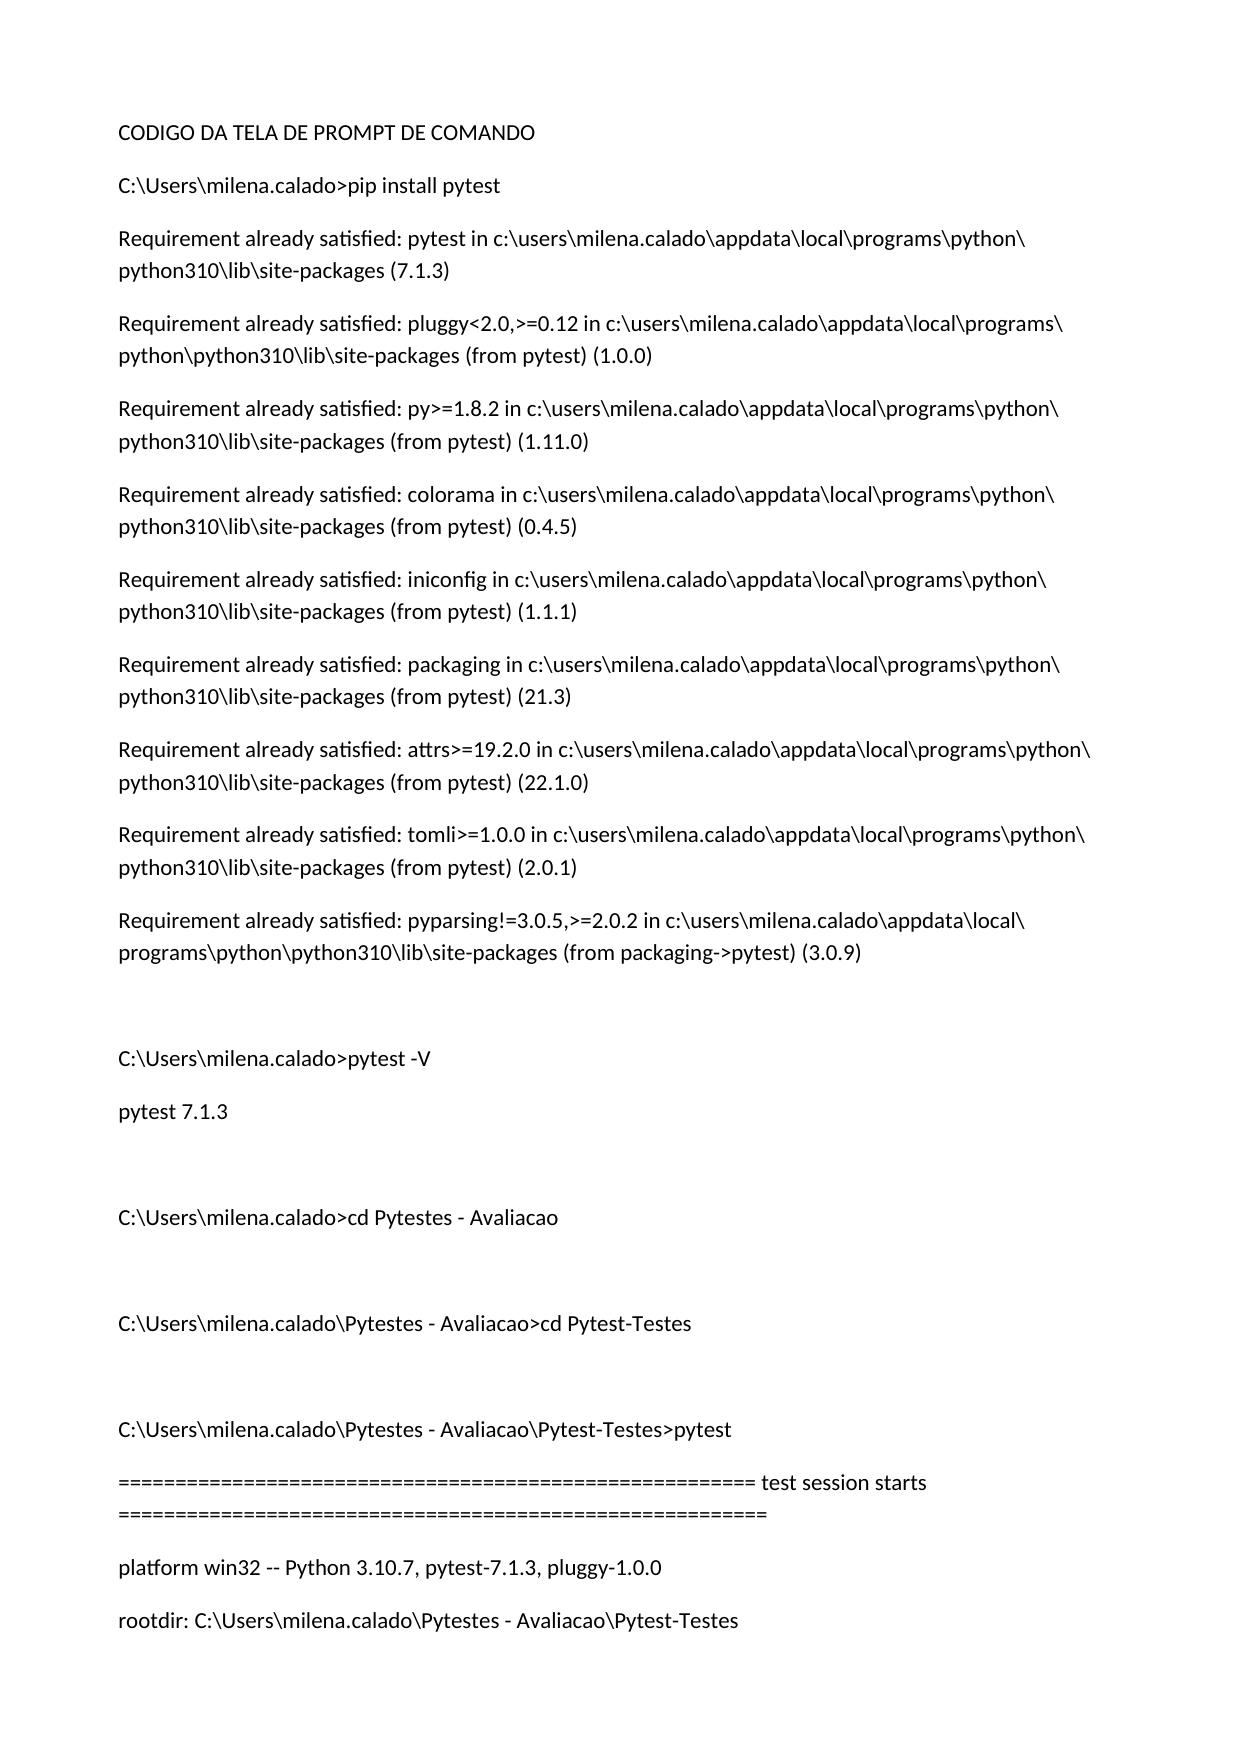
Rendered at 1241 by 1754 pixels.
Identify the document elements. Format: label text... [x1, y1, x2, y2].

text C:\Users\milena.calado>pytest -V [118, 1044, 1122, 1072]
text Requirement already satisfied: tomli>=1.0.0 in c:\users\milena.calado\appdata\local\programs\python\python310\lib\site-packages (from pytest) (2.0.1) [118, 821, 1122, 881]
text Requirement already satisfied: pluggy<2.0,>=0.12 in c:\users\milena.calado\appdata\local\programs\python\python310\lib\site-packages (from pytest) (1.0.0) [118, 309, 1122, 369]
text CODIGO DA TELA DE PROMPT DE COMANDO [118, 118, 1122, 146]
text C:\Users\milena.calado>pip install pytest [118, 171, 1122, 199]
text Requirement already satisfied: pytest in c:\users\milena.calado\appdata\local\programs\python\python310\lib\site-packages (7.1.3) [118, 224, 1122, 284]
text Requirement already satisfied: colorama in c:\users\milena.calado\appdata\local\programs\python\python310\lib\site-packages (from pytest) (0.4.5) [118, 480, 1122, 540]
text Requirement already satisfied: pyparsing!=3.0.5,>=2.0.2 in c:\users\milena.calado\appdata\local\programs\python\python310\lib\site-packages (from packaging->pytest) (3.0.9) [118, 906, 1122, 966]
text Requirement already satisfied: packaging in c:\users\milena.calado\appdata\local\programs\python\python310\lib\site-packages (from pytest) (21.3) [118, 650, 1122, 710]
text C:\Users\milena.calado\Pytestes - Avaliacao\Pytest-Testes>pytest [118, 1415, 1122, 1443]
text platform win32 -- Python 3.10.7, pytest-7.1.3, pluggy-1.0.0 [118, 1553, 1122, 1581]
text C:\Users\milena.calado>cd Pytestes - Avaliacao [118, 1203, 1122, 1231]
text Requirement already satisfied: attrs>=19.2.0 in c:\users\milena.calado\appdata\local\programs\python\python310\lib\site-packages (from pytest) (22.1.0) [118, 735, 1122, 796]
text ======================================================== test session starts ========================================================= [118, 1468, 1122, 1528]
text Requirement already satisfied: iniconfig in c:\users\milena.calado\appdata\local\programs\python\python310\lib\site-packages (from pytest) (1.1.1) [118, 565, 1122, 625]
text C:\Users\milena.calado\Pytestes - Avaliacao>cd Pytest-Testes [118, 1309, 1122, 1337]
text rootdir: C:\Users\milena.calado\Pytestes - Avaliacao\Pytest-Testes [118, 1606, 1122, 1634]
text Requirement already satisfied: py>=1.8.2 in c:\users\milena.calado\appdata\local\programs\python\python310\lib\site-packages (from pytest) (1.11.0) [118, 394, 1122, 455]
text pytest 7.1.3 [118, 1097, 1122, 1125]
